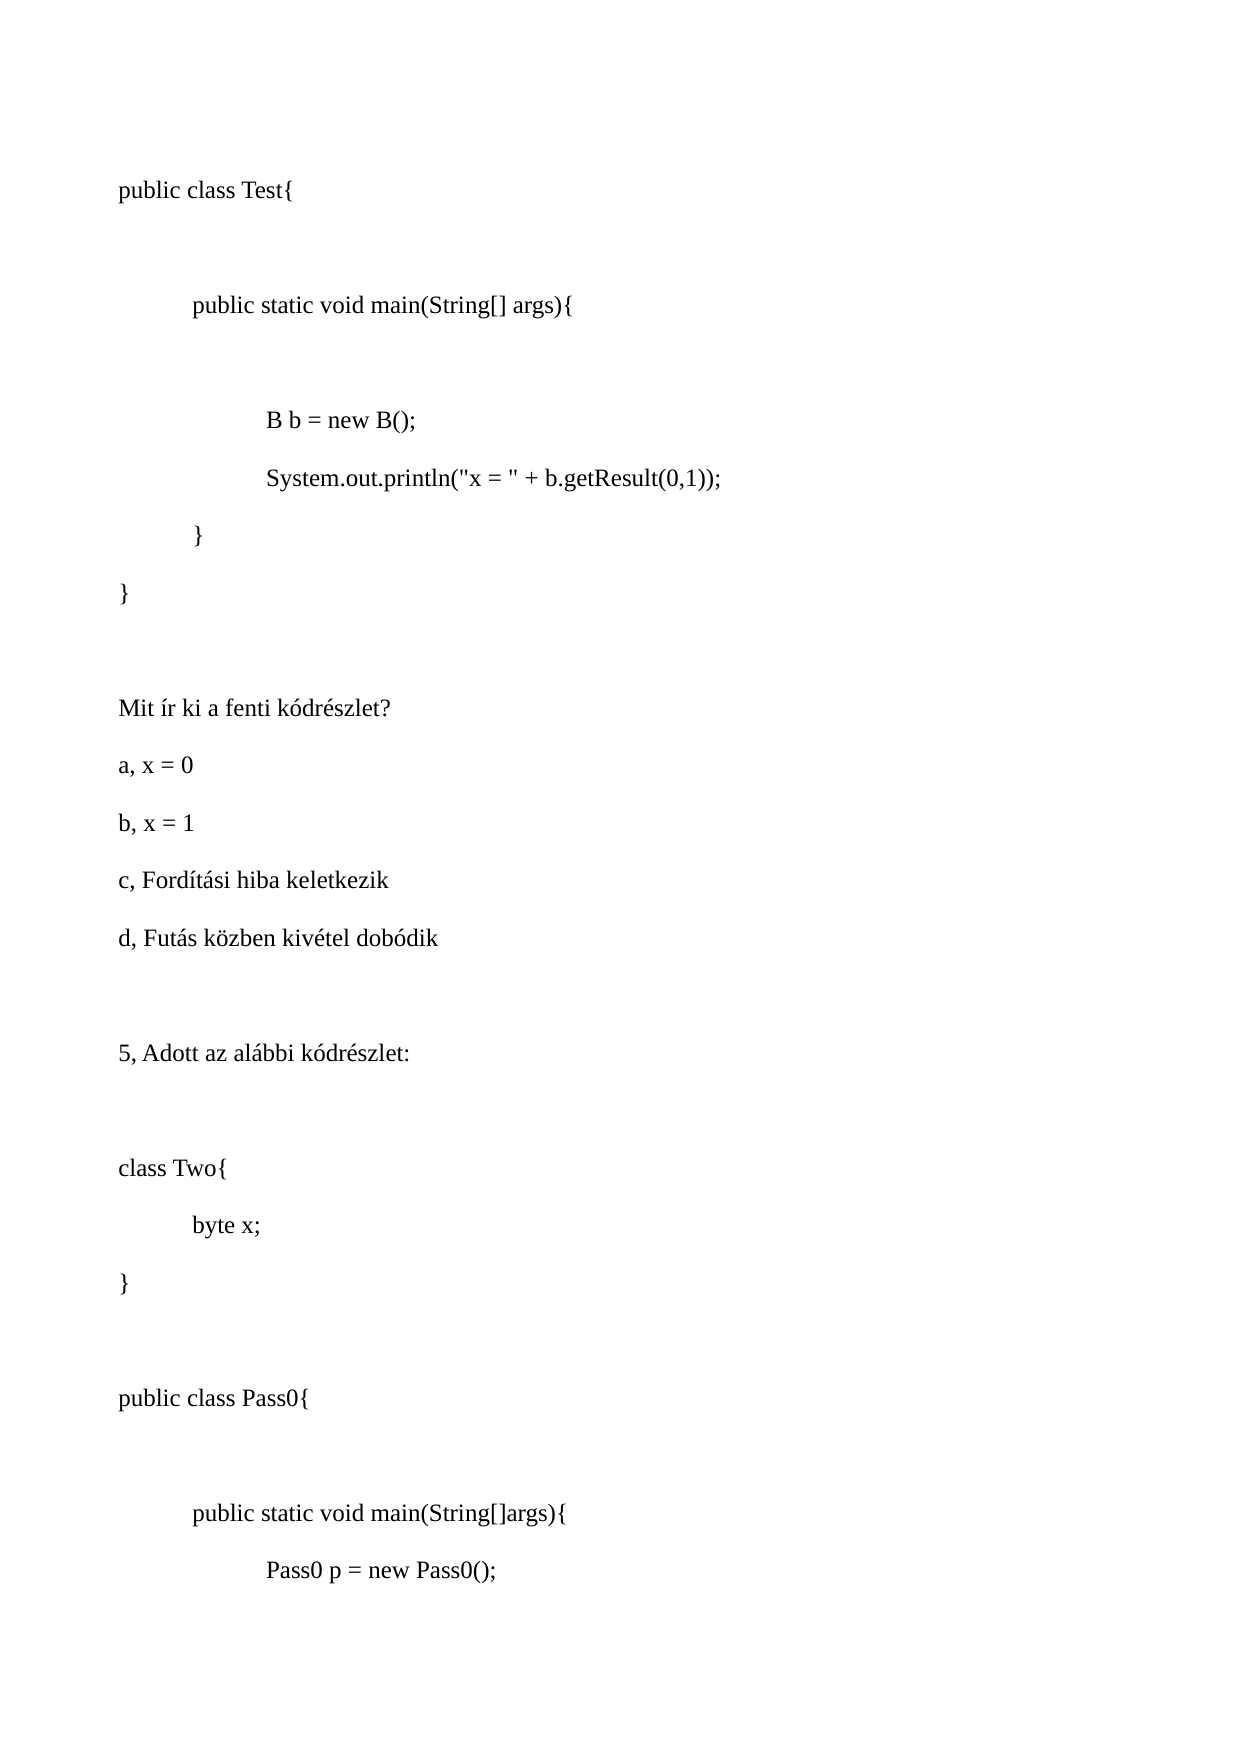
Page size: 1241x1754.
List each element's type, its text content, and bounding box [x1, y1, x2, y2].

text Mit ír ki a fenti kódrészlet? [118, 693, 1122, 722]
text class Two{ [118, 1153, 1122, 1182]
text System.out.println("x = " + b.getResult(0,1)); [118, 463, 1122, 492]
text byte x; [118, 1211, 1122, 1239]
text public class Test{ [118, 176, 1122, 204]
text public static void main(String[]args){ [118, 1498, 1122, 1527]
text B b = new B(); [118, 406, 1122, 434]
text } [118, 1268, 1122, 1297]
text public static void main(String[] args){ [118, 291, 1122, 319]
text } [118, 578, 1122, 607]
text 5, Adott az alábbi kódrészlet: [118, 1038, 1122, 1067]
text a, x = 0 [118, 751, 1122, 779]
text d, Futás közben kivétel dobódik [118, 923, 1122, 952]
text b, x = 1 [118, 808, 1122, 837]
text } [118, 521, 1122, 549]
text Pass0 p = new Pass0(); [118, 1556, 1122, 1584]
text public class Pass0{ [118, 1383, 1122, 1412]
text c, Fordítási hiba keletkezik [118, 866, 1122, 894]
